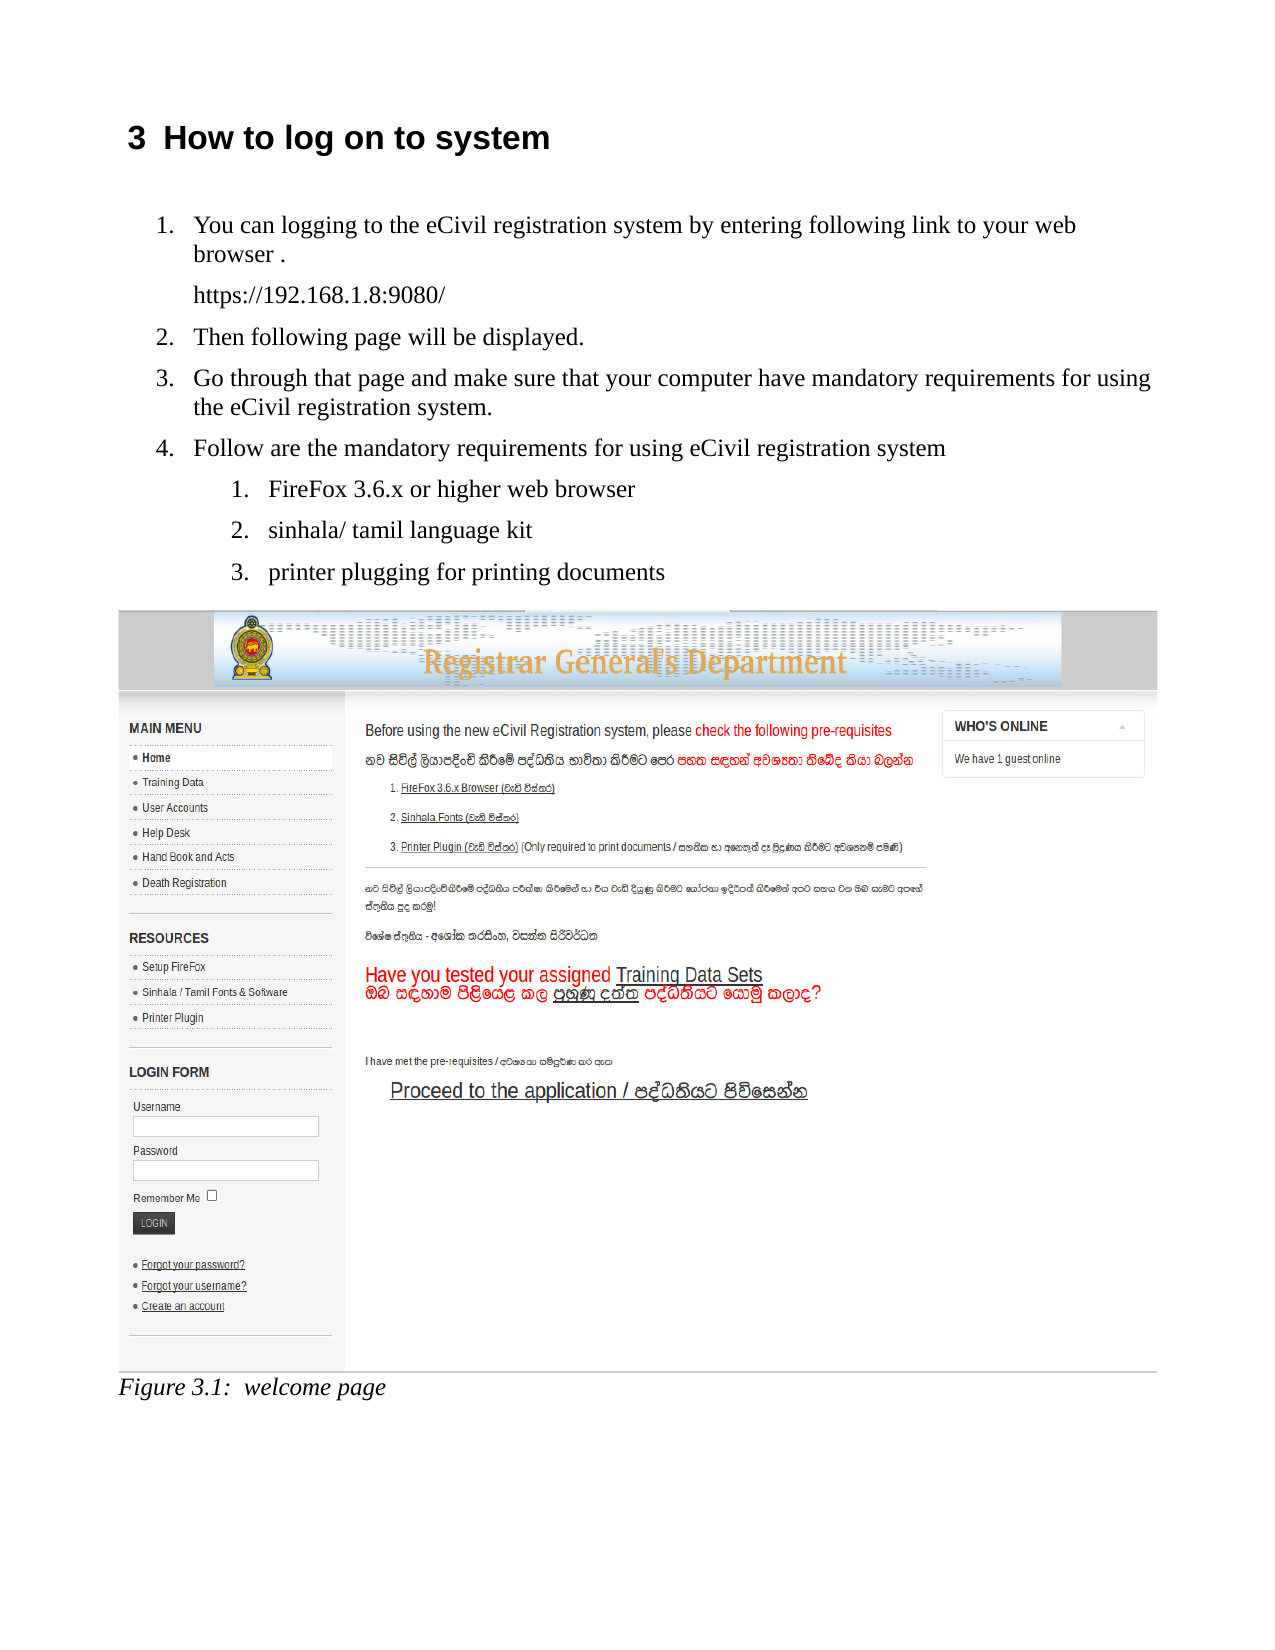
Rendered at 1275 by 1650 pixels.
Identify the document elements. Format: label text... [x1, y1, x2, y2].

list You can logging to the eCivil registration system by entering following link to your web browser . [156, 211, 1157, 268]
list printer plugging for printing documents [231, 557, 1157, 586]
picture [118, 610, 1158, 1373]
list Follow are the mandatory requirements for using eCivil registration system [156, 433, 1157, 462]
list sinhala/ tamil language kit [231, 516, 1157, 544]
list https://192.168.1.8:9080/ [156, 281, 1157, 309]
list FireFox 3.6.x or higher web browser [231, 474, 1157, 503]
subtitle How to log on to system [118, 118, 1157, 157]
text Figure 3.1: welcome page [118, 1373, 1157, 1401]
list Go through that page and make sure that your computer have mandatory requirements for using the eCivil registration system. [156, 363, 1157, 421]
list Then following page will be displayed. [156, 322, 1157, 351]
